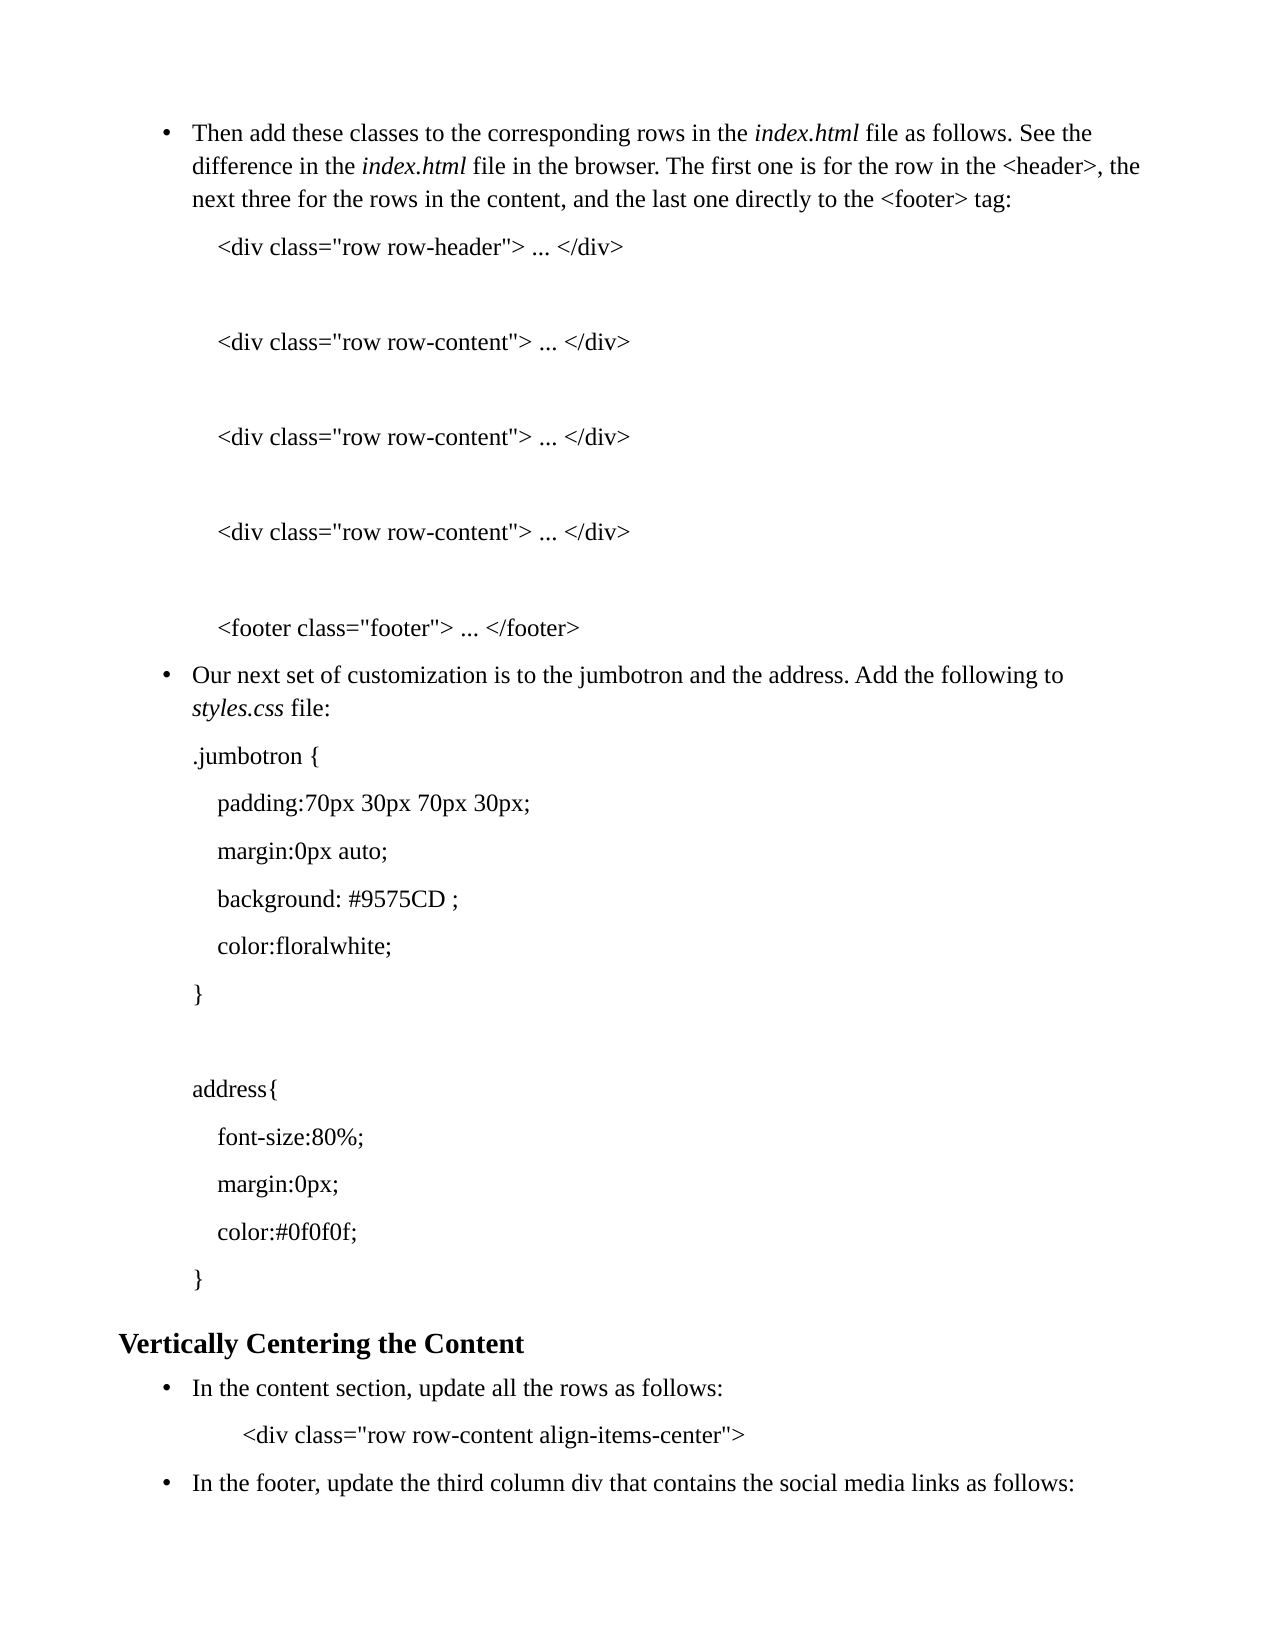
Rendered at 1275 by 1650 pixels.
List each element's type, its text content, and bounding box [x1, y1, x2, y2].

text address{ [192, 1074, 1157, 1103]
text <div class="row row-content"> ... </div> [192, 517, 1157, 546]
subtitle Vertically Centering the Content [118, 1327, 1157, 1360]
list In the content section, update all the rows as follows: [162, 1373, 1157, 1401]
list Then add these classes to the corresponding rows in the index.html file as follows. See the difference in the index.html file in the browser. The first one is for the row in the <header>, the next three for the rows in the content, and the last one directly to the <footer> tag: [162, 118, 1157, 213]
text padding:70px 30px 70px 30px; [192, 788, 1157, 817]
text <div class="row row-content"> ... </div> [192, 422, 1157, 451]
text margin:0px; [192, 1169, 1157, 1198]
list In the footer, update the third column div that contains the social media links as follows: [162, 1468, 1157, 1497]
text .jumbotron { [192, 741, 1157, 769]
text background: #9575CD ; [192, 884, 1157, 912]
text } [192, 979, 1157, 1008]
text <div class="row row-header"> ... </div> [192, 232, 1157, 261]
text color:floralwhite; [192, 931, 1157, 960]
text margin:0px auto; [192, 836, 1157, 865]
text } [192, 1264, 1157, 1293]
text color:#0f0f0f; [192, 1217, 1157, 1246]
text <div class="row row-content align-items-center"> [192, 1420, 1157, 1449]
text <div class="row row-content"> ... </div> [192, 327, 1157, 356]
text font-size:80%; [192, 1122, 1157, 1150]
list Our next set of customization is to the jumbotron and the address. Add the following to styles.css file: [162, 660, 1157, 722]
text <footer class="footer"> ... </footer> [192, 613, 1157, 641]
